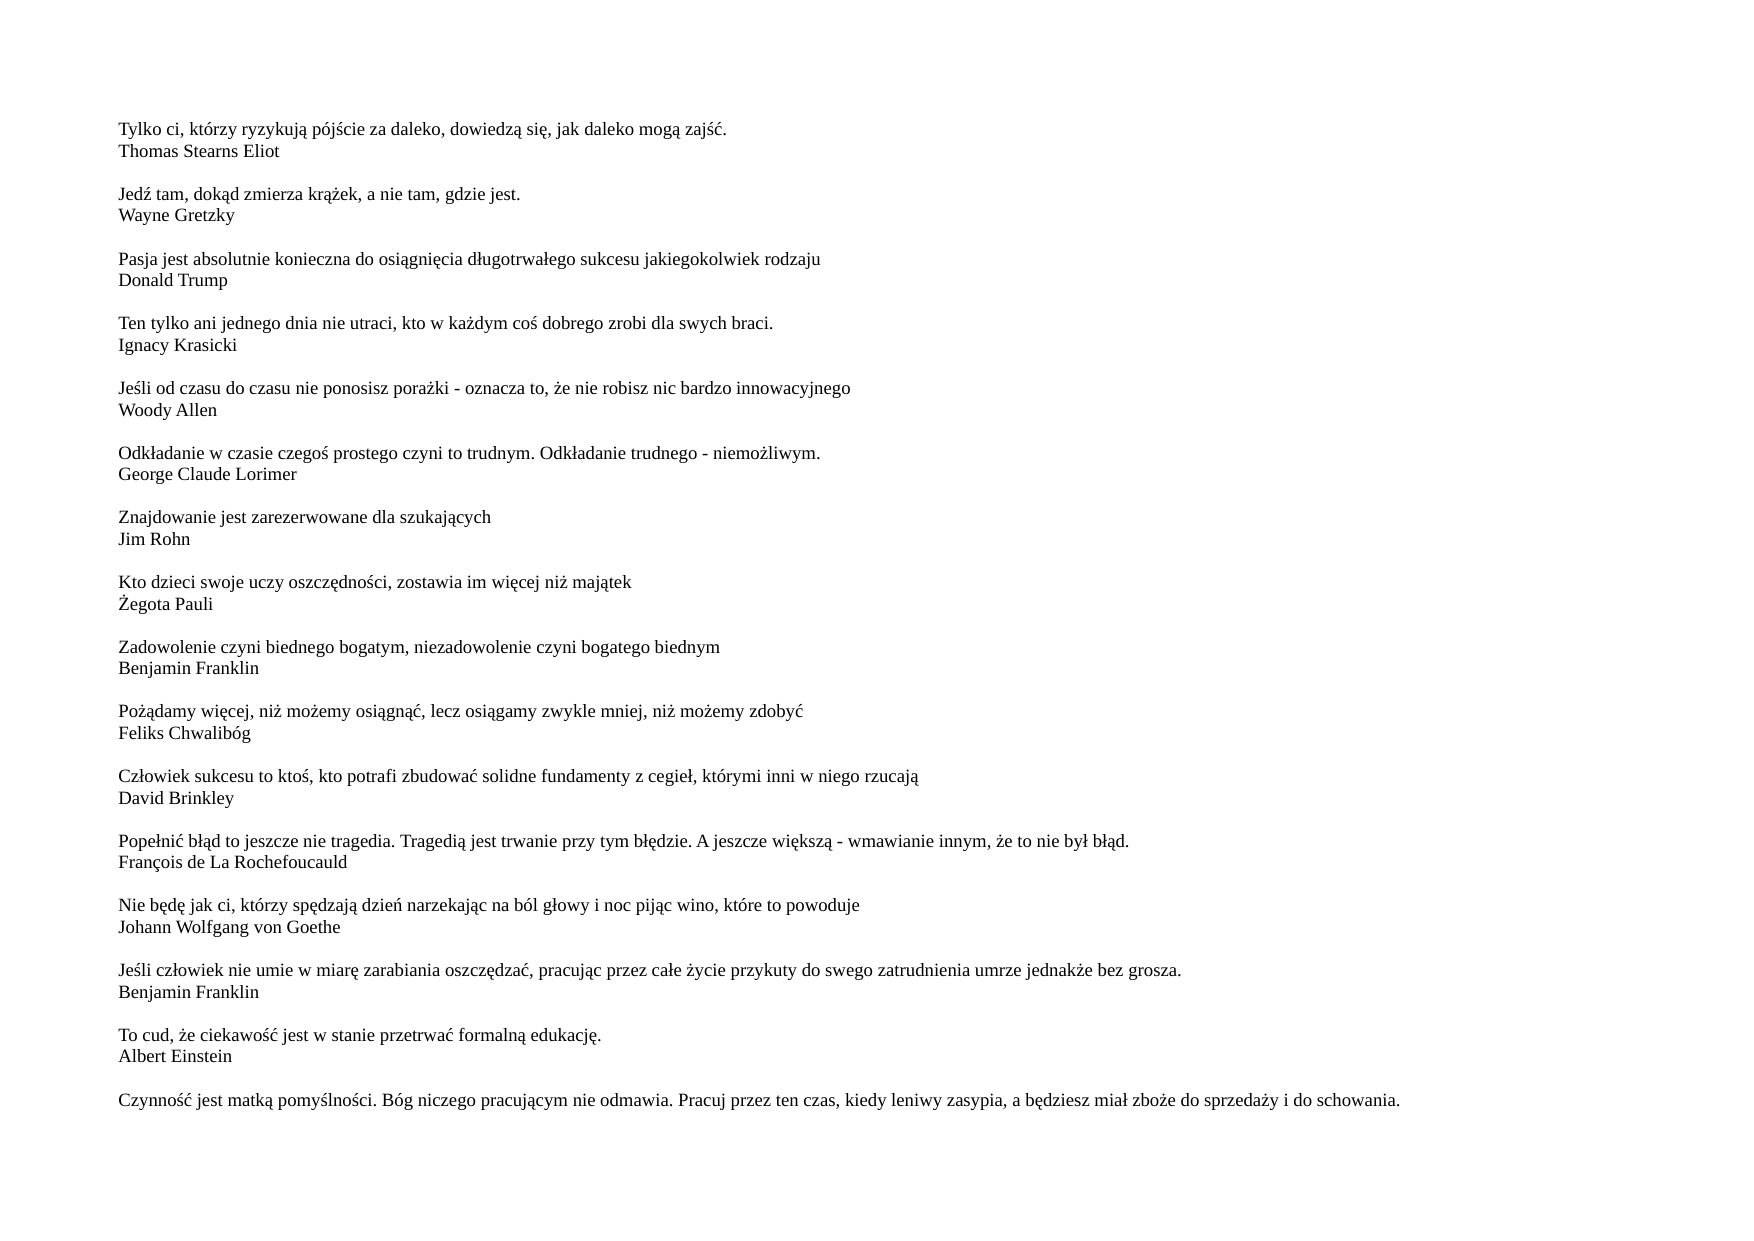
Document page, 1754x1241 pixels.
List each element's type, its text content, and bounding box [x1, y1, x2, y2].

text Człowiek sukcesu to ktoś, kto potrafi zbudować solidne fundamenty z cegieł, którymi inni w niego rzucają [118, 765, 1636, 787]
text Thomas Stearns Eliot [118, 140, 1636, 161]
text Nie będę jak ci, którzy spędzają dzień narzekając na ból głowy i noc pijąc wino, które to powoduje [118, 894, 1636, 916]
text Pożądamy więcej, niż możemy osiągnąć, lecz osiągamy zwykle mniej, niż możemy zdobyć [118, 700, 1636, 722]
text Ignacy Krasicki [118, 334, 1636, 355]
text Feliks Chwalibóg [118, 722, 1636, 743]
text George Claude Lorimer [118, 463, 1636, 485]
text Johann Wolfgang von Goethe [118, 916, 1636, 937]
text Tylko ci, którzy ryzykują pójście za daleko, dowiedzą się, jak daleko mogą zajść. [118, 118, 1636, 140]
text Pasja jest absolutnie konieczna do osiągnięcia długotrwałego sukcesu jakiegokolwiek rodzaju [118, 247, 1636, 269]
text Zadowolenie czyni biednego bogatym, niezadowolenie czyni bogatego biednym [118, 636, 1636, 657]
text Donald Trump [118, 269, 1636, 291]
text Znajdowanie jest zarezerwowane dla szukających [118, 506, 1636, 528]
text Albert Einstein [118, 1045, 1636, 1067]
text François de La Rochefoucauld [118, 851, 1636, 873]
text Wayne Gretzky [118, 204, 1636, 226]
text Ten tylko ani jednego dnia nie utraci, kto w każdym coś dobrego zrobi dla swych braci. [118, 312, 1636, 334]
text Odkładanie w czasie czegoś prostego czyni to trudnym. Odkładanie trudnego - niemożliwym. [118, 442, 1636, 463]
text Woody Allen [118, 398, 1636, 420]
text Kto dzieci swoje uczy oszczędności, zostawia im więcej niż majątek [118, 571, 1636, 592]
text Popełnić błąd to jeszcze nie tragedia. Tragedią jest trwanie przy tym błędzie. A jeszcze większą - wmawianie innym, że to nie był błąd. [118, 830, 1636, 851]
text Czynność jest matką pomyślności. Bóg niczego pracującym nie odmawia. Pracuj przez ten czas, kiedy leniwy zasypia, a będziesz miał zboże do sprzedaży i do schowania. [118, 1088, 1636, 1110]
text Jim Rohn [118, 528, 1636, 549]
text David Brinkley [118, 787, 1636, 808]
text Żegota Pauli [118, 592, 1636, 614]
text Jeśli człowiek nie umie w miarę zarabiania oszczędzać, pracując przez całe życie przykuty do swego zatrudnienia umrze jednakże bez grosza. [118, 959, 1636, 981]
text Jedź tam, dokąd zmierza krążek, a nie tam, gdzie jest. [118, 183, 1636, 204]
text Jeśli od czasu do czasu nie ponosisz porażki - oznacza to, że nie robisz nic bardzo innowacyjnego [118, 377, 1636, 398]
text Benjamin Franklin [118, 657, 1636, 679]
text Benjamin Franklin [118, 981, 1636, 1002]
text To cud, że ciekawość jest w stanie przetrwać formalną edukację. [118, 1024, 1636, 1045]
